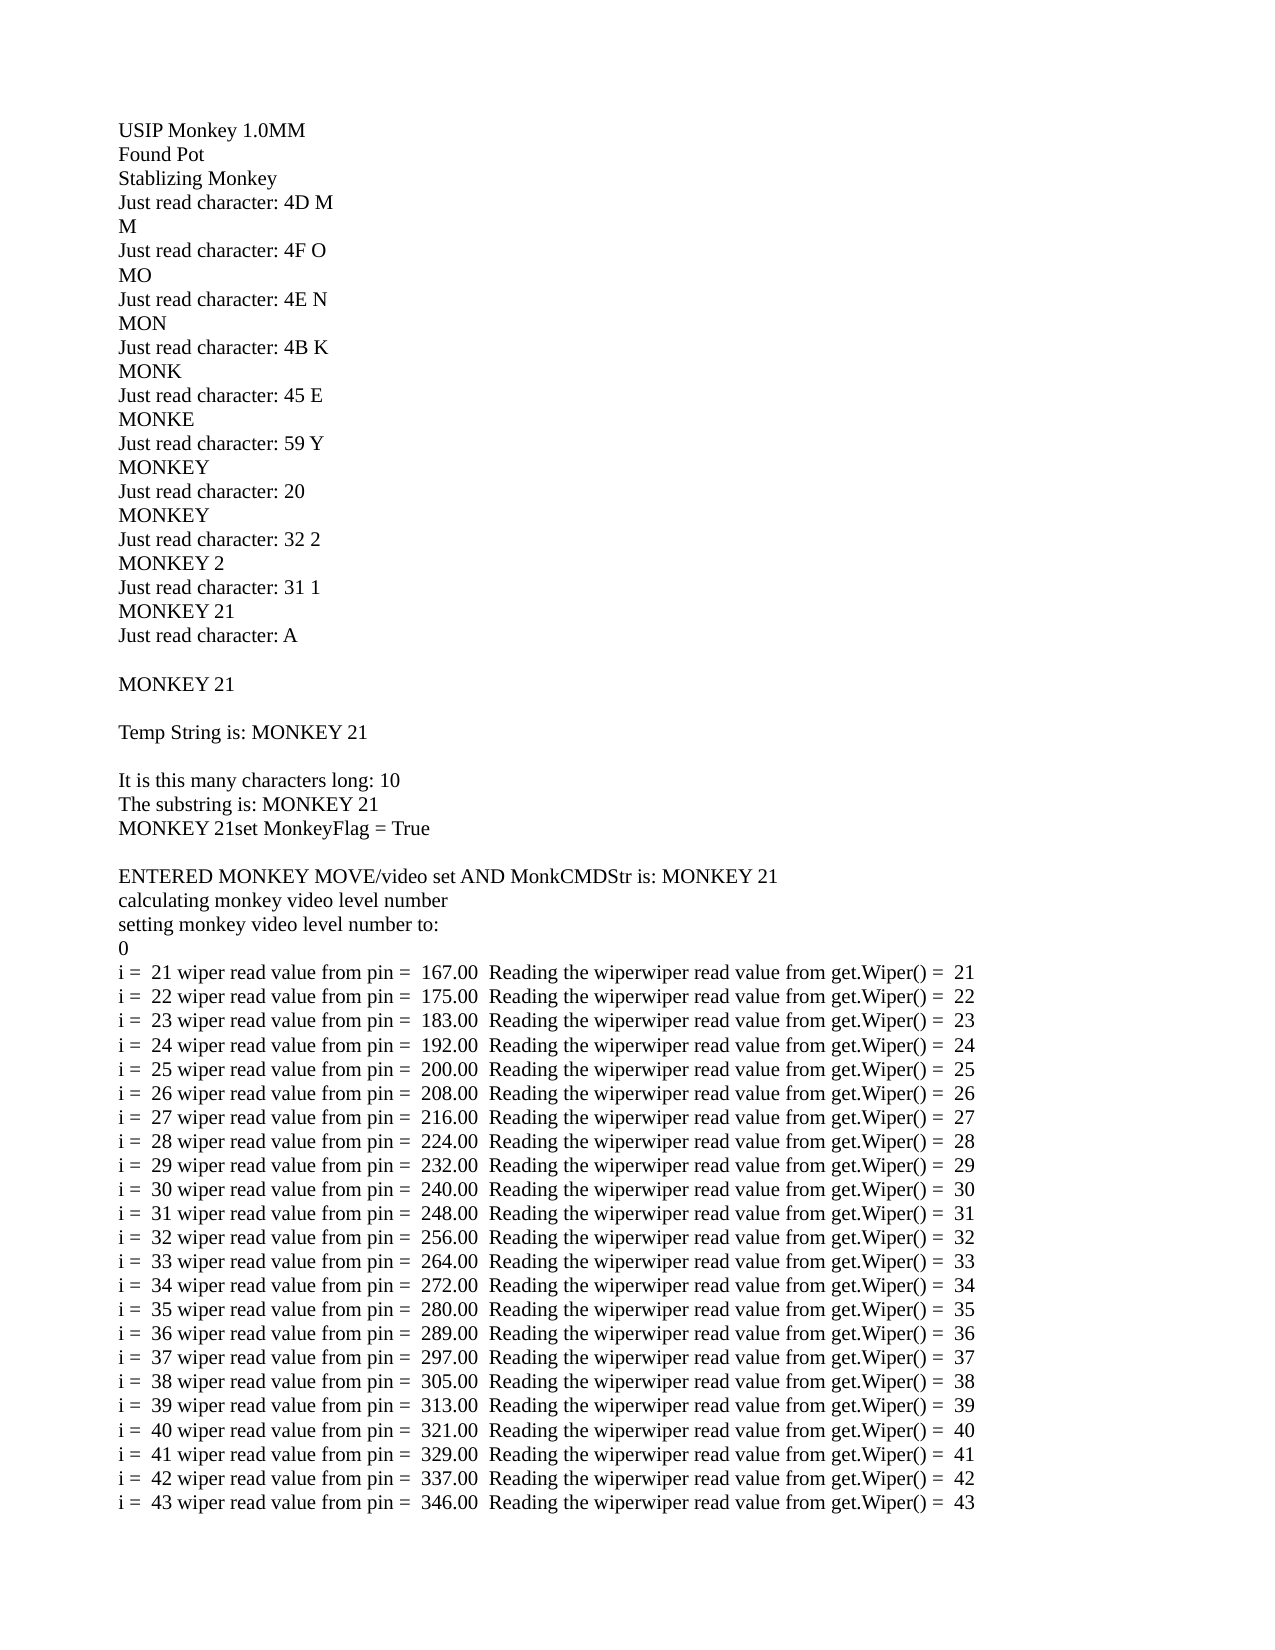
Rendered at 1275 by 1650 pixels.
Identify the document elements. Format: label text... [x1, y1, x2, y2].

text i = 35 wiper read value from pin = 280.00 Reading the wiperwiper read value from get.Wiper() = 35 [118, 1297, 1157, 1321]
text MONKEY 21 [118, 672, 1157, 696]
text MONK [118, 359, 1157, 383]
text i = 33 wiper read value from pin = 264.00 Reading the wiperwiper read value from get.Wiper() = 33 [118, 1249, 1157, 1273]
text i = 42 wiper read value from pin = 337.00 Reading the wiperwiper read value from get.Wiper() = 42 [118, 1466, 1157, 1490]
text Found Pot [118, 142, 1157, 166]
text MONKEY 2 [118, 551, 1157, 575]
text MONKEY [118, 455, 1157, 479]
text MONKEY 21 [118, 599, 1157, 623]
text Just read character: 45 E [118, 383, 1157, 407]
text i = 27 wiper read value from pin = 216.00 Reading the wiperwiper read value from get.Wiper() = 27 [118, 1105, 1157, 1129]
text i = 24 wiper read value from pin = 192.00 Reading the wiperwiper read value from get.Wiper() = 24 [118, 1032, 1157, 1057]
text i = 37 wiper read value from pin = 297.00 Reading the wiperwiper read value from get.Wiper() = 37 [118, 1345, 1157, 1369]
text i = 36 wiper read value from pin = 289.00 Reading the wiperwiper read value from get.Wiper() = 36 [118, 1321, 1157, 1345]
text i = 25 wiper read value from pin = 200.00 Reading the wiperwiper read value from get.Wiper() = 25 [118, 1057, 1157, 1081]
text Just read character: 32 2 [118, 527, 1157, 551]
text MONKEY [118, 503, 1157, 527]
text i = 28 wiper read value from pin = 224.00 Reading the wiperwiper read value from get.Wiper() = 28 [118, 1129, 1157, 1153]
text i = 39 wiper read value from pin = 313.00 Reading the wiperwiper read value from get.Wiper() = 39 [118, 1393, 1157, 1417]
text MON [118, 311, 1157, 335]
text i = 34 wiper read value from pin = 272.00 Reading the wiperwiper read value from get.Wiper() = 34 [118, 1273, 1157, 1297]
text i = 32 wiper read value from pin = 256.00 Reading the wiperwiper read value from get.Wiper() = 32 [118, 1225, 1157, 1249]
text Just read character: 20 [118, 479, 1157, 503]
text M [118, 214, 1157, 238]
text It is this many characters long: 10 [118, 768, 1157, 792]
text i = 41 wiper read value from pin = 329.00 Reading the wiperwiper read value from get.Wiper() = 41 [118, 1442, 1157, 1466]
text The substring is: MONKEY 21 [118, 792, 1157, 816]
text Just read character: 4D M [118, 190, 1157, 214]
text i = 31 wiper read value from pin = 248.00 Reading the wiperwiper read value from get.Wiper() = 31 [118, 1201, 1157, 1225]
text i = 43 wiper read value from pin = 346.00 Reading the wiperwiper read value from get.Wiper() = 43 [118, 1490, 1157, 1514]
text i = 21 wiper read value from pin = 167.00 Reading the wiperwiper read value from get.Wiper() = 21 [118, 960, 1157, 984]
text i = 23 wiper read value from pin = 183.00 Reading the wiperwiper read value from get.Wiper() = 23 [118, 1008, 1157, 1032]
text calculating monkey video level number [118, 888, 1157, 912]
text Just read character: 59 Y [118, 431, 1157, 455]
text Just read character: 31 1 [118, 575, 1157, 599]
text i = 30 wiper read value from pin = 240.00 Reading the wiperwiper read value from get.Wiper() = 30 [118, 1177, 1157, 1201]
text i = 29 wiper read value from pin = 232.00 Reading the wiperwiper read value from get.Wiper() = 29 [118, 1153, 1157, 1177]
text i = 38 wiper read value from pin = 305.00 Reading the wiperwiper read value from get.Wiper() = 38 [118, 1369, 1157, 1393]
text i = 40 wiper read value from pin = 321.00 Reading the wiperwiper read value from get.Wiper() = 40 [118, 1417, 1157, 1442]
text ENTERED MONKEY MOVE/video set AND MonkCMDStr is: MONKEY 21 [118, 864, 1157, 888]
text Stablizing Monkey [118, 166, 1157, 190]
text 0 [118, 936, 1157, 960]
text USIP Monkey 1.0MM [118, 118, 1157, 142]
text Just read character: 4F O [118, 238, 1157, 262]
text setting monkey video level number to: [118, 912, 1157, 936]
text MONKEY 21set MonkeyFlag = True [118, 816, 1157, 840]
text Just read character: A [118, 623, 1157, 647]
text Just read character: 4E N [118, 287, 1157, 311]
text i = 26 wiper read value from pin = 208.00 Reading the wiperwiper read value from get.Wiper() = 26 [118, 1081, 1157, 1105]
text MO [118, 262, 1157, 287]
text MONKE [118, 407, 1157, 431]
text i = 22 wiper read value from pin = 175.00 Reading the wiperwiper read value from get.Wiper() = 22 [118, 984, 1157, 1008]
text Temp String is: MONKEY 21 [118, 720, 1157, 744]
text Just read character: 4B K [118, 335, 1157, 359]
